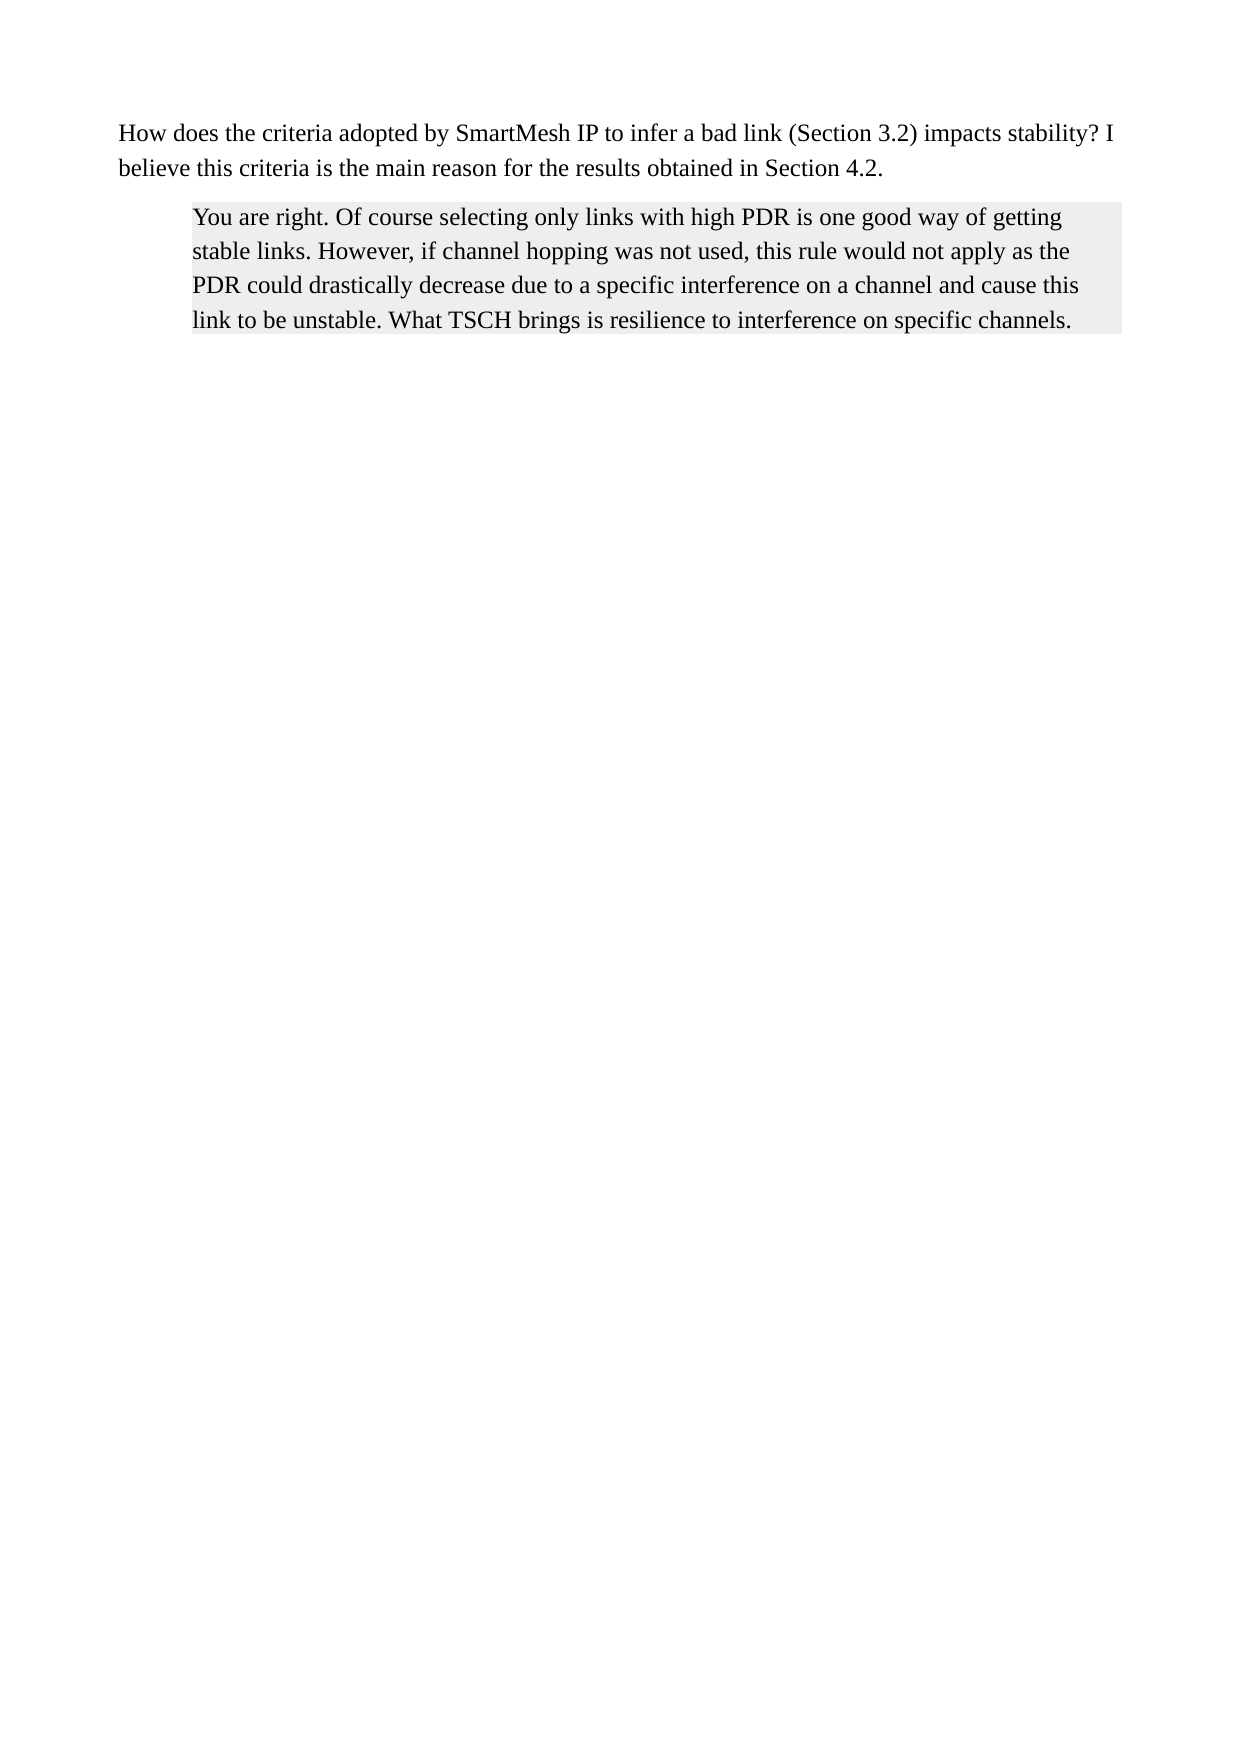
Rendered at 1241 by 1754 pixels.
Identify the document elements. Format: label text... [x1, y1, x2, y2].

text You are right. Of course selecting only links with high PDR is one good way of getting stable links. However, if channel hopping was not used, this rule would not apply as the PDR could drastically decrease due to a specific interference on a channel and cause this link to be unstable. What TSCH brings is resilience to interference on specific channels. [192, 202, 1122, 334]
text How does the criteria adopted by SmartMesh IP to infer a bad link (Section 3.2) impacts stability? I believe this criteria is the main reason for the results obtained in Section 4.2. [118, 118, 1122, 181]
